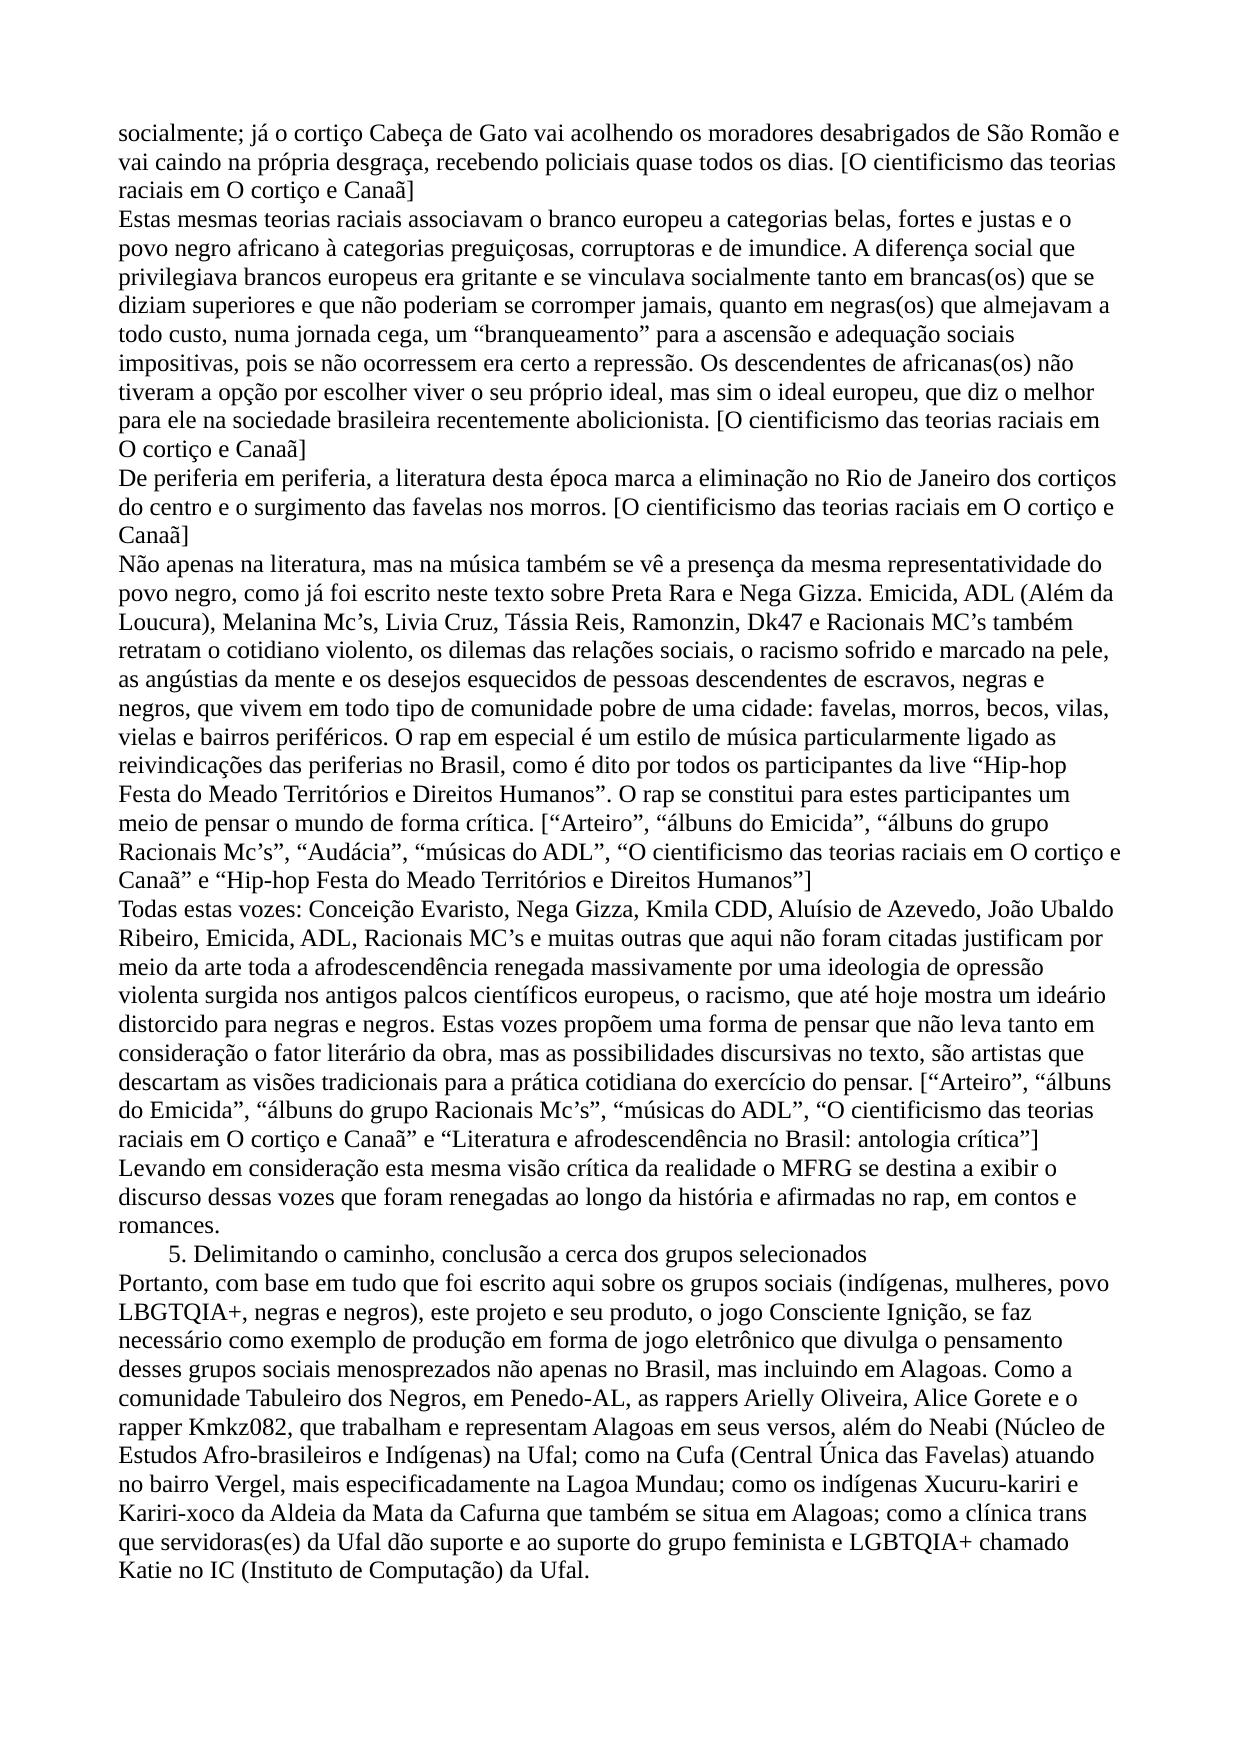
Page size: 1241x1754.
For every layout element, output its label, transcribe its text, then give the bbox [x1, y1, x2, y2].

text socialmente; já o cortiço Cabeça de Gato vai acolhendo os moradores desabrigados de São Romão e vai caindo na própria desgraça, recebendo policiais quase todos os dias. [O cientificismo das teorias raciais em O cortiço e Canaã] [118, 118, 1122, 204]
text Levando em consideração esta mesma visão crítica da realidade o MFRG se destina a exibir o discurso dessas vozes que foram renegadas ao longo da história e afirmadas no rap, em contos e romances. [118, 1153, 1122, 1239]
text Não apenas na literatura, mas na música também se vê a presença da mesma representatividade do povo negro, como já foi escrito neste texto sobre Preta Rara e Nega Gizza. Emicida, ADL (Além da Loucura), Melanina Mc’s, Livia Cruz, Tássia Reis, Ramonzin, Dk47 e Racionais MC’s também retratam o cotidiano violento, os dilemas das relações sociais, o racismo sofrido e marcado na pele, as angústias da mente e os desejos esquecidos de pessoas descendentes de escravos, negras e negros, que vivem em todo tipo de comunidade pobre de uma cidade: favelas, morros, becos, vilas, vielas e bairros periféricos. O rap em especial é um estilo de música particularmente ligado as reivindicações das periferias no Brasil, como é dito por todos os participantes da live “Hip-hop Festa do Meado Territórios e Direitos Humanos”. O rap se constitui para estes participantes um meio de pensar o mundo de forma crítica. [“Arteiro”, “álbuns do Emicida”, “álbuns do grupo Racionais Mc’s”, “Audácia”, “músicas do ADL”, “O cientificismo das teorias raciais em O cortiço e Canaã” e “Hip-hop Festa do Meado Territórios e Direitos Humanos”] [118, 549, 1122, 894]
text De periferia em periferia, a literatura desta época marca a eliminação no Rio de Janeiro dos cortiços do centro e o surgimento das favelas nos morros. [O cientificismo das teorias raciais em O cortiço e Canaã] [118, 463, 1122, 549]
text 5. Delimitando o caminho, conclusão a cerca dos grupos selecionados [118, 1239, 1122, 1268]
text Estas mesmas teorias raciais associavam o branco europeu a categorias belas, fortes e justas e o povo negro africano à categorias preguiçosas, corruptoras e de imundice. A diferença social que privilegiava brancos europeus era gritante e se vinculava socialmente tanto em brancas(os) que se diziam superiores e que não poderiam se corromper jamais, quanto em negras(os) que almejavam a todo custo, numa jornada cega, um “branqueamento” para a ascensão e adequação sociais impositivas, pois se não ocorressem era certo a repressão. Os descendentes de africanas(os) não tiveram a opção por escolher viver o seu próprio ideal, mas sim o ideal europeu, que diz o melhor para ele na sociedade brasileira recentemente abolicionista. [O cientificismo das teorias raciais em O cortiço e Canaã] [118, 204, 1122, 463]
text Todas estas vozes: Conceição Evaristo, Nega Gizza, Kmila CDD, Aluísio de Azevedo, João Ubaldo Ribeiro, Emicida, ADL, Racionais MC’s e muitas outras que aqui não foram citadas justificam por meio da arte toda a afrodescendência renegada massivamente por uma ideologia de opressão violenta surgida nos antigos palcos científicos europeus, o racismo, que até hoje mostra um ideário distorcido para negras e negros. Estas vozes propõem uma forma de pensar que não leva tanto em consideração o fator literário da obra, mas as possibilidades discursivas no texto, são artistas que descartam as visões tradicionais para a prática cotidiana do exercício do pensar. [“Arteiro”, “álbuns do Emicida”, “álbuns do grupo Racionais Mc’s”, “músicas do ADL”, “O cientificismo das teorias raciais em O cortiço e Canaã” e “Literatura e afrodescendência no Brasil: antologia crítica”] [118, 894, 1122, 1153]
text Portanto, com base em tudo que foi escrito aqui sobre os grupos sociais (indígenas, mulheres, povo LBGTQIA+, negras e negros), este projeto e seu produto, o jogo Consciente Ignição, se faz necessário como exemplo de produção em forma de jogo eletrônico que divulga o pensamento desses grupos sociais menosprezados não apenas no Brasil, mas incluindo em Alagoas. Como a comunidade Tabuleiro dos Negros, em Penedo-AL, as rappers Arielly Oliveira, Alice Gorete e o rapper Kmkz082, que trabalham e representam Alagoas em seus versos, além do Neabi (Núcleo de Estudos Afro-brasileiros e Indígenas) na Ufal; como na Cufa (Central Única das Favelas) atuando no bairro Vergel, mais especificadamente na Lagoa Mundau; como os indígenas Xucuru-kariri e Kariri-xoco da Aldeia da Mata da Cafurna que também se situa em Alagoas; como a clínica trans que servidoras(es) da Ufal dão suporte e ao suporte do grupo feminista e LGBTQIA+ chamado Katie no IC (Instituto de Computação) da Ufal. [118, 1268, 1122, 1584]
